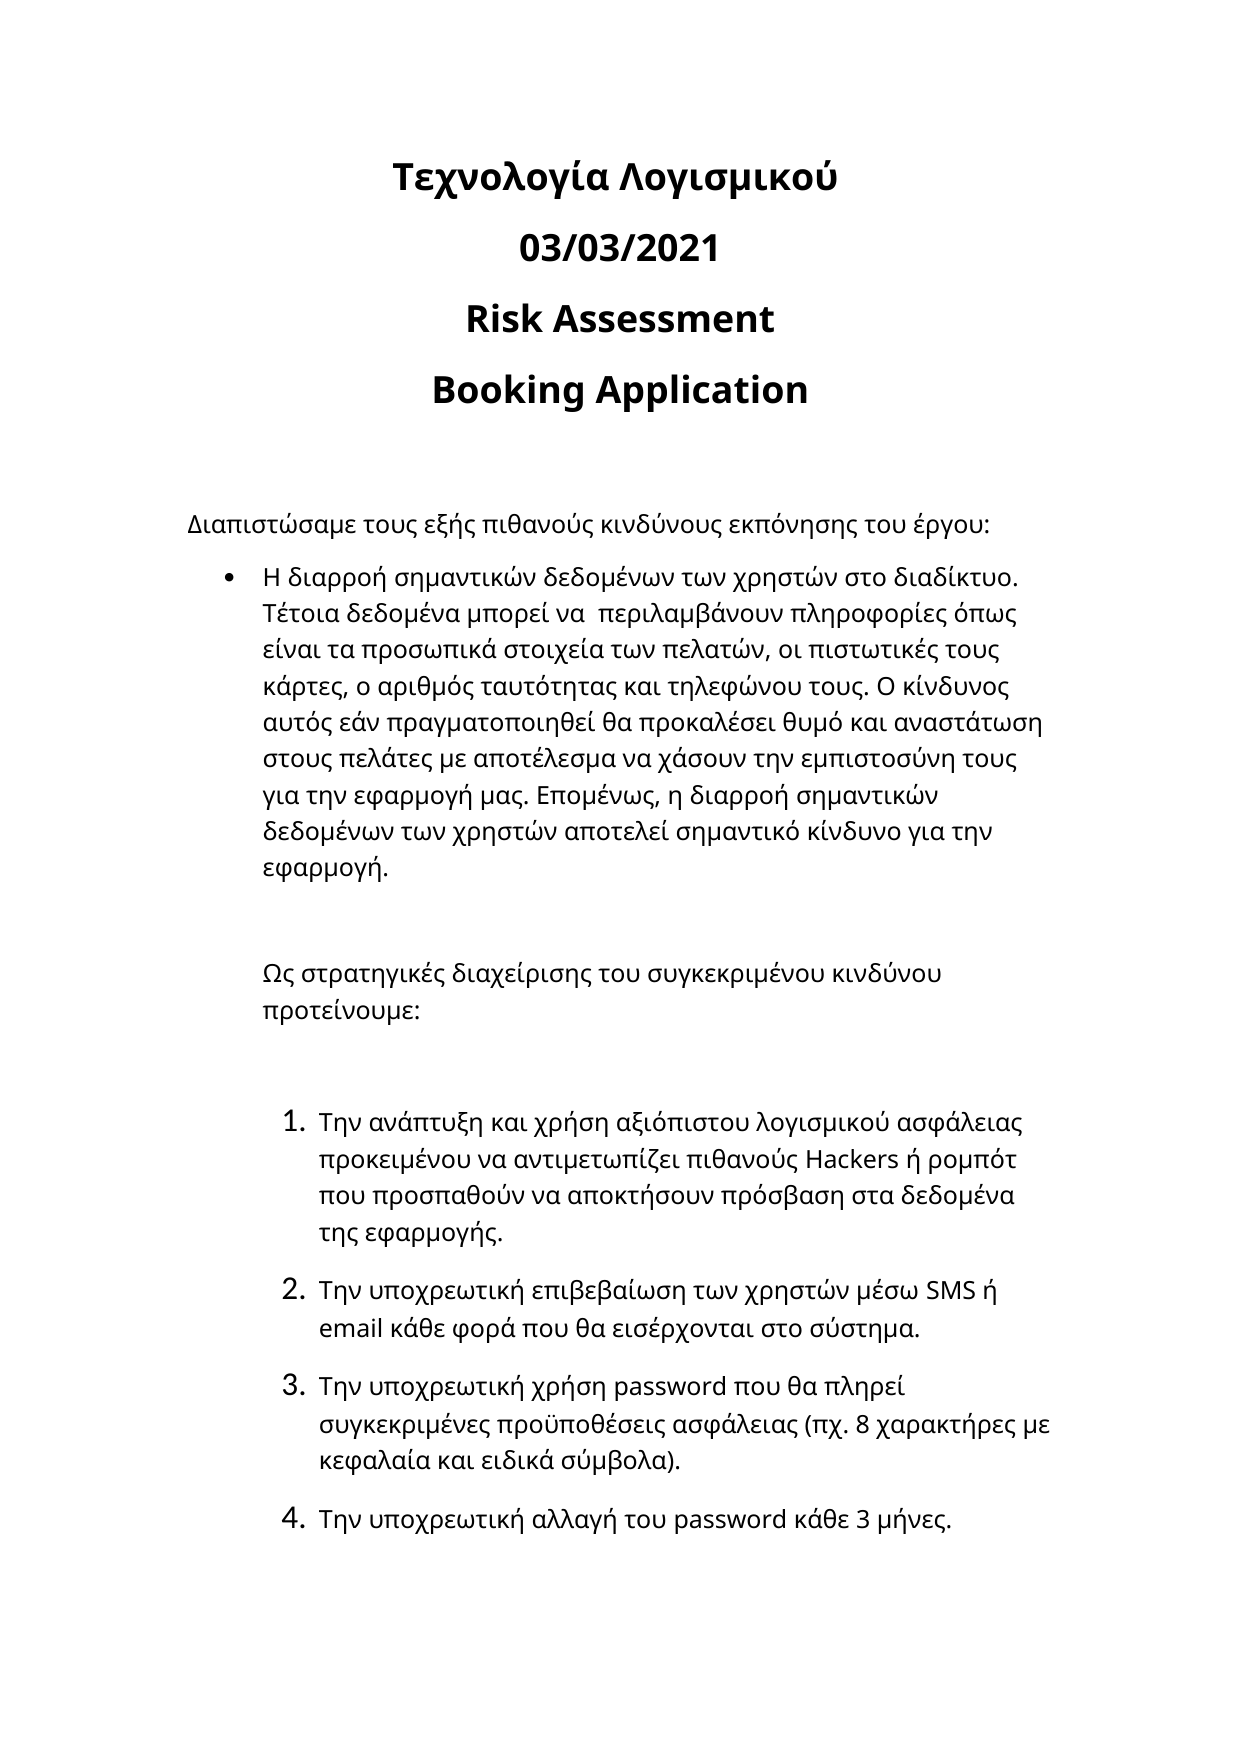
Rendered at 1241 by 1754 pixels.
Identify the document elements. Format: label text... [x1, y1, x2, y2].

text 03/03/2021 [187, 221, 1053, 272]
list Την υποχρεωτική αλλαγή του password κάθε 3 μήνες. [281, 1496, 1053, 1536]
list Η διαρροή σημαντικών δεδομένων των χρηστών στο διαδίκτυο. Τέτοια δεδομένα μπορεί να περιλαμβάνουν πληροφορίες όπως είναι τα προσωπικά στοιχεία των πελατών, οι πιστωτικές τους κάρτες, ο αριθμός ταυτότητας και τηλεφώνου τους. Ο κίνδυνος αυτός εάν πραγματοποιηθεί θα προκαλέσει θυμό και αναστάτωση στους πελάτες με αποτέλεσμα να χάσουν την εμπιστοσύνη τους για την εφαρμογή μας. Επομένως, η διαρροή σημαντικών δεδομένων των χρηστών αποτελεί σημαντικό κίνδυνο για την εφαρμογή. [225, 559, 1053, 884]
text Διαπιστώσαμε τους εξής πιθανούς κινδύνους εκπόνησης του έργου: [187, 506, 1053, 540]
text Risk Assessment [187, 292, 1053, 343]
text Booking Application [187, 364, 1053, 415]
list Την ανάπτυξη και χρήση αξιόπιστου λογισμικού ασφάλειας προκειμένου να αντιμετωπίζει πιθανούς Hackers ή ρομπότ που προσπαθούν να αποκτήσουν πρόσβαση στα δεδομένα της εφαρμογής. [281, 1098, 1053, 1248]
text Τεχνολογία Λογισμικού [187, 150, 1053, 201]
list Ως στρατηγικές διαχείρισης του συγκεκριμένου κινδύνου προτείνουμε: [262, 956, 1053, 1027]
list Την υποχρεωτική επιβεβαίωση των χρηστών μέσω SMS ή email κάθε φορά που θα εισέρχονται στο σύστημα. [281, 1267, 1053, 1344]
list Την υποχρεωτική χρήση password που θα πληρεί συγκεκριμένες προϋποθέσεις ασφάλειας (πχ. 8 χαρακτήρες με κεφαλαία και ειδικά σύμβολα). [281, 1363, 1053, 1477]
